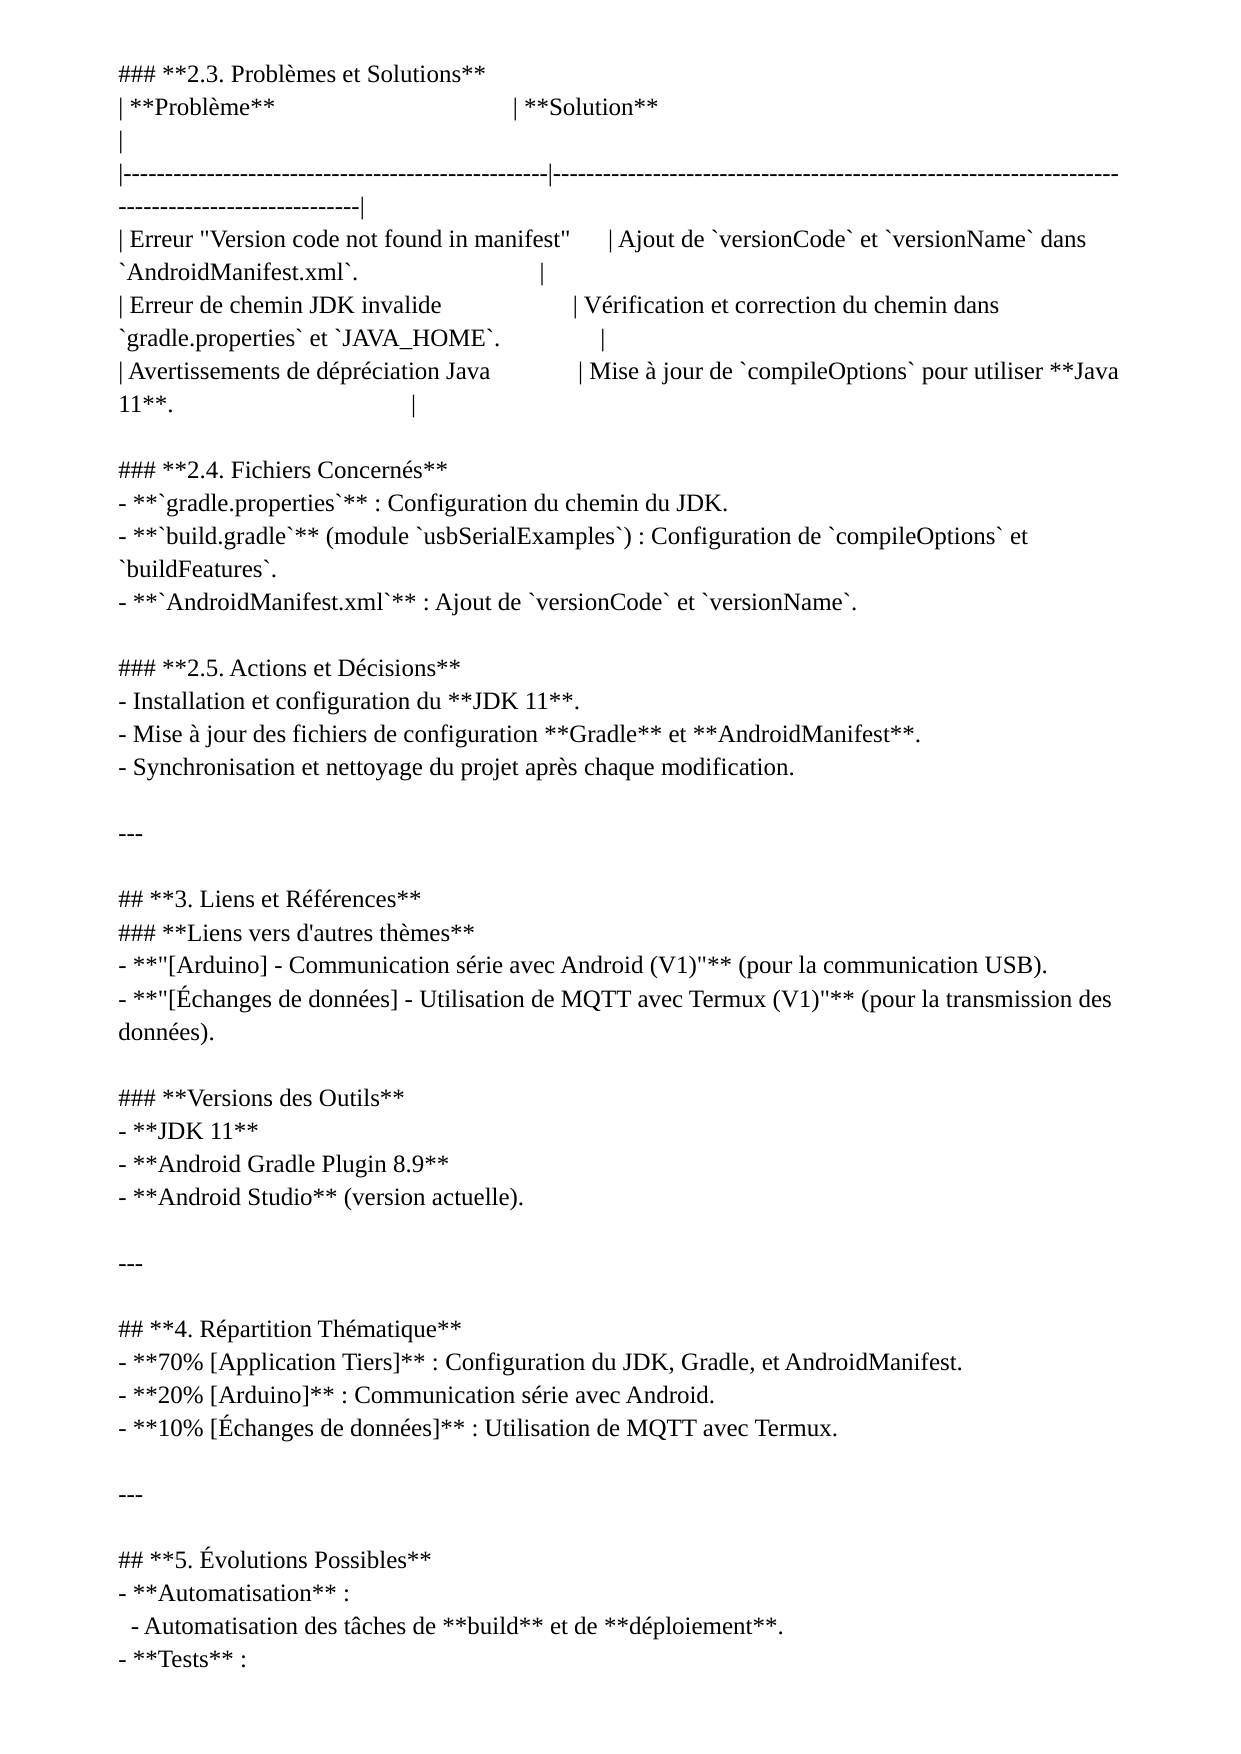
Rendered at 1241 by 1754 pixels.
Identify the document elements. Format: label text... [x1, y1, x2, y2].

text ### **2.3. Problèmes et Solutions** | **Problème** | **Solution** | |---------------------------------------------------|-------------------------------------------------------------------------------------------------| | Erreur "Version code not found in manifest" | Ajout de `versionCode` et `versionName` dans `AndroidManifest.xml`. | | Erreur de chemin JDK invalide | Vérification et correction du chemin dans `gradle.properties` et `JAVA_HOME`. | | Avertissements de dépréciation Java | Mise à jour de `compileOptions` pour utiliser **Java 11**. | ### **2.4. Fichiers Concernés** - **`gradle.properties`** : Configuration du chemin du JDK. - **`build.gradle`** (module `usbSerialExamples`) : Configuration de `compileOptions` et `buildFeatures`. - **`AndroidManifest.xml`** : Ajout de `versionCode` et `versionName`. ### **2.5. Actions et Décisions** - Installation et configuration du **JDK 11**. - Mise à jour des fichiers de configuration **Gradle** et **AndroidManifest**. - Synchronisation et nettoyage du projet après chaque modification. --- ## **3. Liens et Références** ### **Liens vers d'autres thèmes** - **"[Arduino] - Communication série avec Android (V1)"** (pour la communication USB). - **"[Échanges de données] - Utilisation de MQTT avec Termux (V1)"** (pour la transmission des données). ### **Versions des Outils** - **JDK 11** - **Android Gradle Plugin 8.9** - **Android Studio** (version actuelle). --- ## **4. Répartition Thématique** - **70% [Application Tiers]** : Configuration du JDK, Gradle, et AndroidManifest. - **20% [Arduino]** : Communication série avec Android. - **10% [Échanges de données]** : Utilisation de MQTT avec Termux. --- ## **5. Évolutions Possibles** - **Automatisation** : - Automatisation des tâches de **build** et de **déploiement**. - **Tests** : [118, 59, 1122, 1673]
